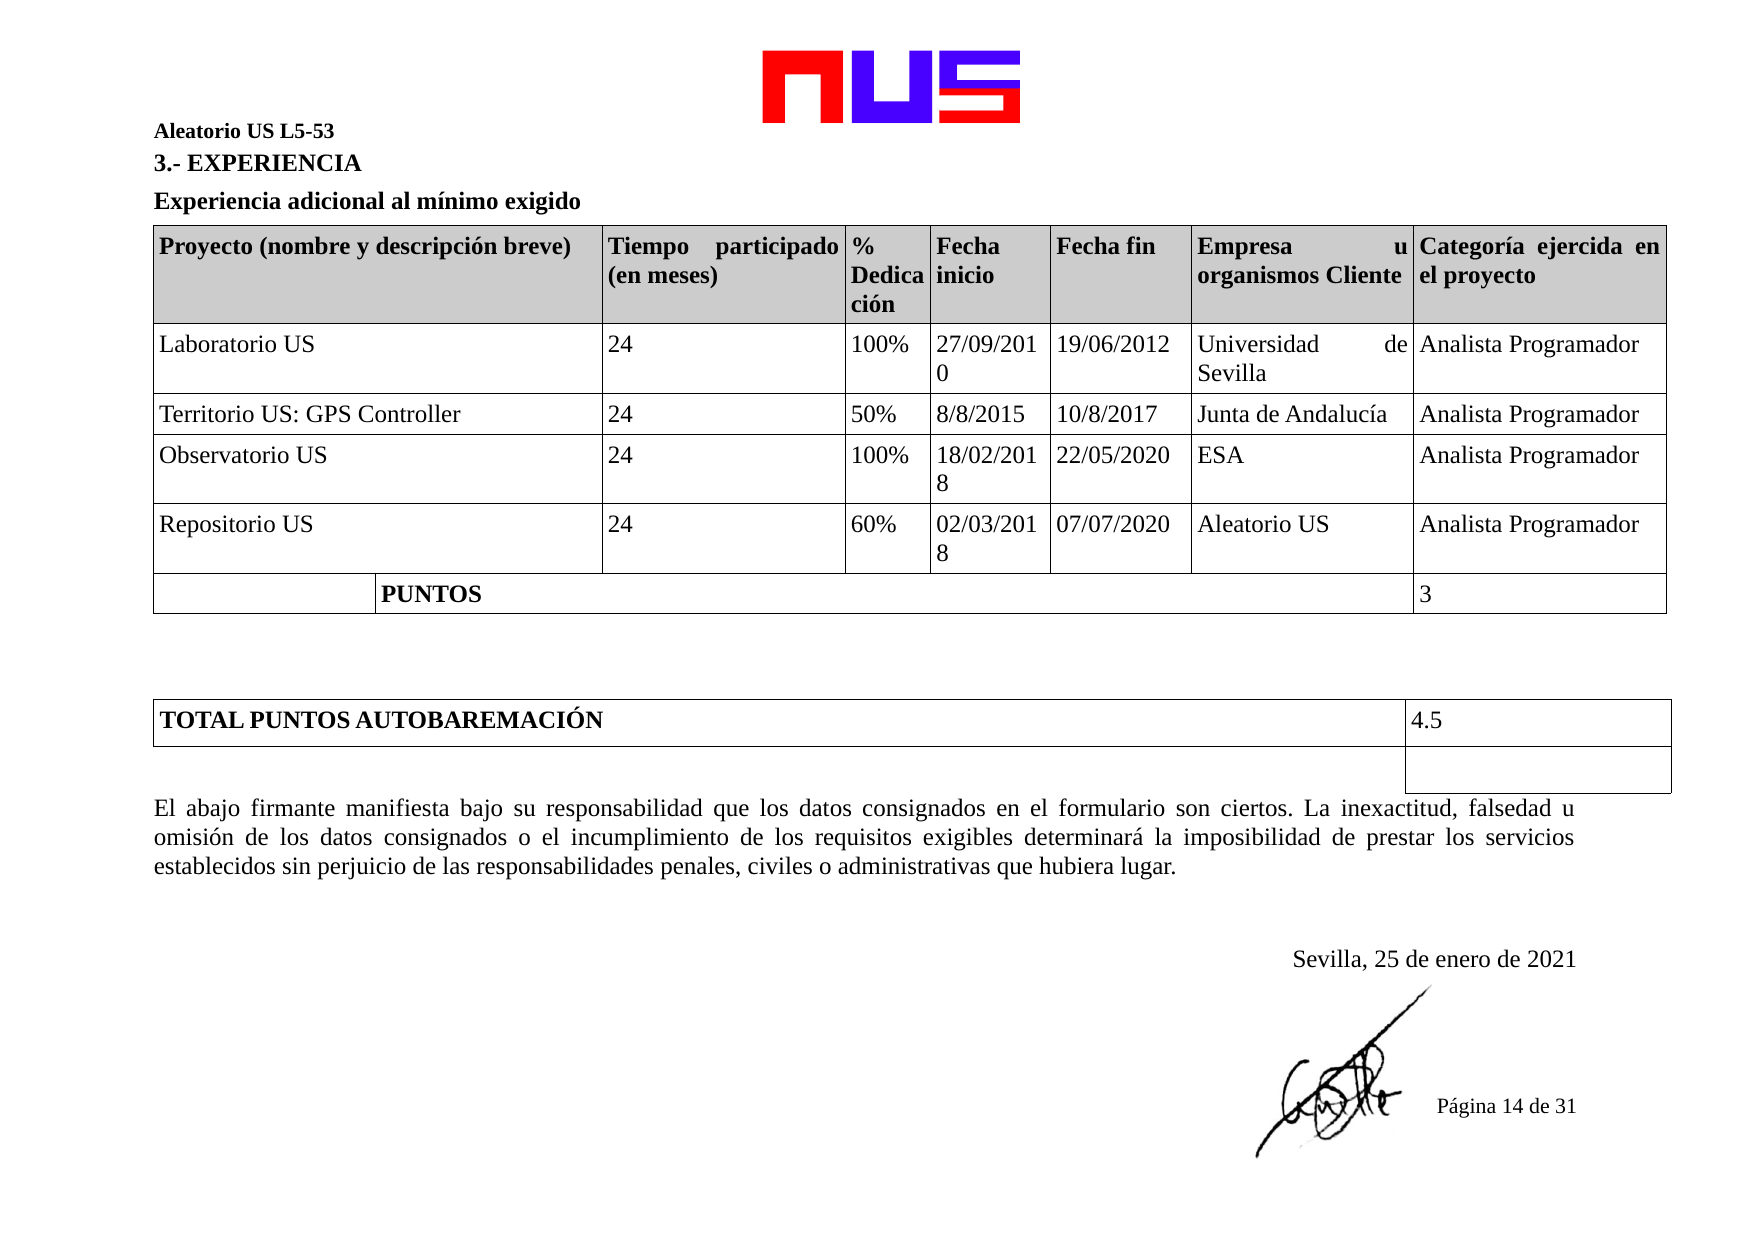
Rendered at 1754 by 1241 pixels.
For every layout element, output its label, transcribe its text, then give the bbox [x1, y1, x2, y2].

table_cell Aleatorio US [1192, 504, 1413, 572]
table_cell 02/03/2018 [931, 504, 1050, 572]
table_cell 3 [1414, 574, 1666, 613]
table_cell [154, 747, 1405, 793]
table_cell 100% [846, 324, 930, 393]
table_cell Junta de Andalucía [1192, 394, 1413, 433]
table_cell Analista Programador [1414, 435, 1666, 503]
table_cell 27/09/2010 [931, 324, 1050, 393]
table_cell Analista Programador [1414, 394, 1666, 433]
table_header Fecha inicio [931, 226, 1050, 323]
text Sevilla, 25 de enero de 2021 [818, 944, 1577, 972]
table_cell 24 [603, 394, 845, 433]
table_header Empresa u organismos Cliente [1192, 226, 1413, 323]
table_cell 8/8/2015 [931, 394, 1050, 433]
table_cell Repositorio US [154, 504, 602, 572]
table_cell Territorio US: GPS Controller [154, 394, 602, 433]
table_header Tiempo participado (en meses) [603, 226, 845, 323]
table_header Fecha fin [1051, 226, 1191, 323]
table_cell 18/02/2018 [931, 435, 1050, 503]
table_cell Analista Programador [1414, 504, 1666, 572]
table_cell 07/07/2020 [1051, 504, 1191, 572]
text El abajo firmante manifiesta bajo su responsabilidad que los datos consignados en el formulario son ciertos. La inexactitud, falsedad u omisión de los datos consignados o el incumplimiento de los requisitos exigibles determinará la imposibilidad de prestar los servicios establecidos sin perjuicio de las responsabilidades penales, civiles o administrativas que hubiera lugar. [153, 793, 1577, 879]
table_header % Dedicación [846, 226, 930, 323]
table_cell 50% [846, 394, 930, 433]
table_cell 10/8/2017 [1051, 394, 1191, 433]
table_cell Laboratorio US [154, 324, 602, 393]
text 3.- EXPERIENCIA [153, 148, 1577, 176]
table_cell 100% [846, 435, 930, 503]
table_cell Universidad de Sevilla [1192, 324, 1413, 393]
table_cell 24 [603, 435, 845, 503]
table_header Categoría ejercida en el proyecto [1414, 226, 1666, 323]
table_header TOTAL PUNTOS AUTOBAREMACIÓN [154, 700, 1405, 746]
table_cell [154, 574, 375, 613]
table_cell 24 [603, 504, 845, 572]
table_cell Analista Programador [1414, 324, 1666, 393]
table_header Proyecto (nombre y descripción breve) [154, 226, 602, 323]
table_header 4.5 [1406, 700, 1671, 746]
table_cell Observatorio US [154, 435, 602, 503]
table_cell 22/05/2020 [1051, 435, 1191, 503]
table_cell 19/06/2012 [1051, 324, 1191, 393]
table_cell 60% [846, 504, 930, 572]
table_cell 24 [603, 324, 845, 393]
text Experiencia adicional al mínimo exigido [153, 186, 1577, 215]
table_cell ESA [1192, 435, 1413, 503]
table_cell [1406, 747, 1671, 793]
table_cell PUNTOS [376, 574, 1413, 613]
